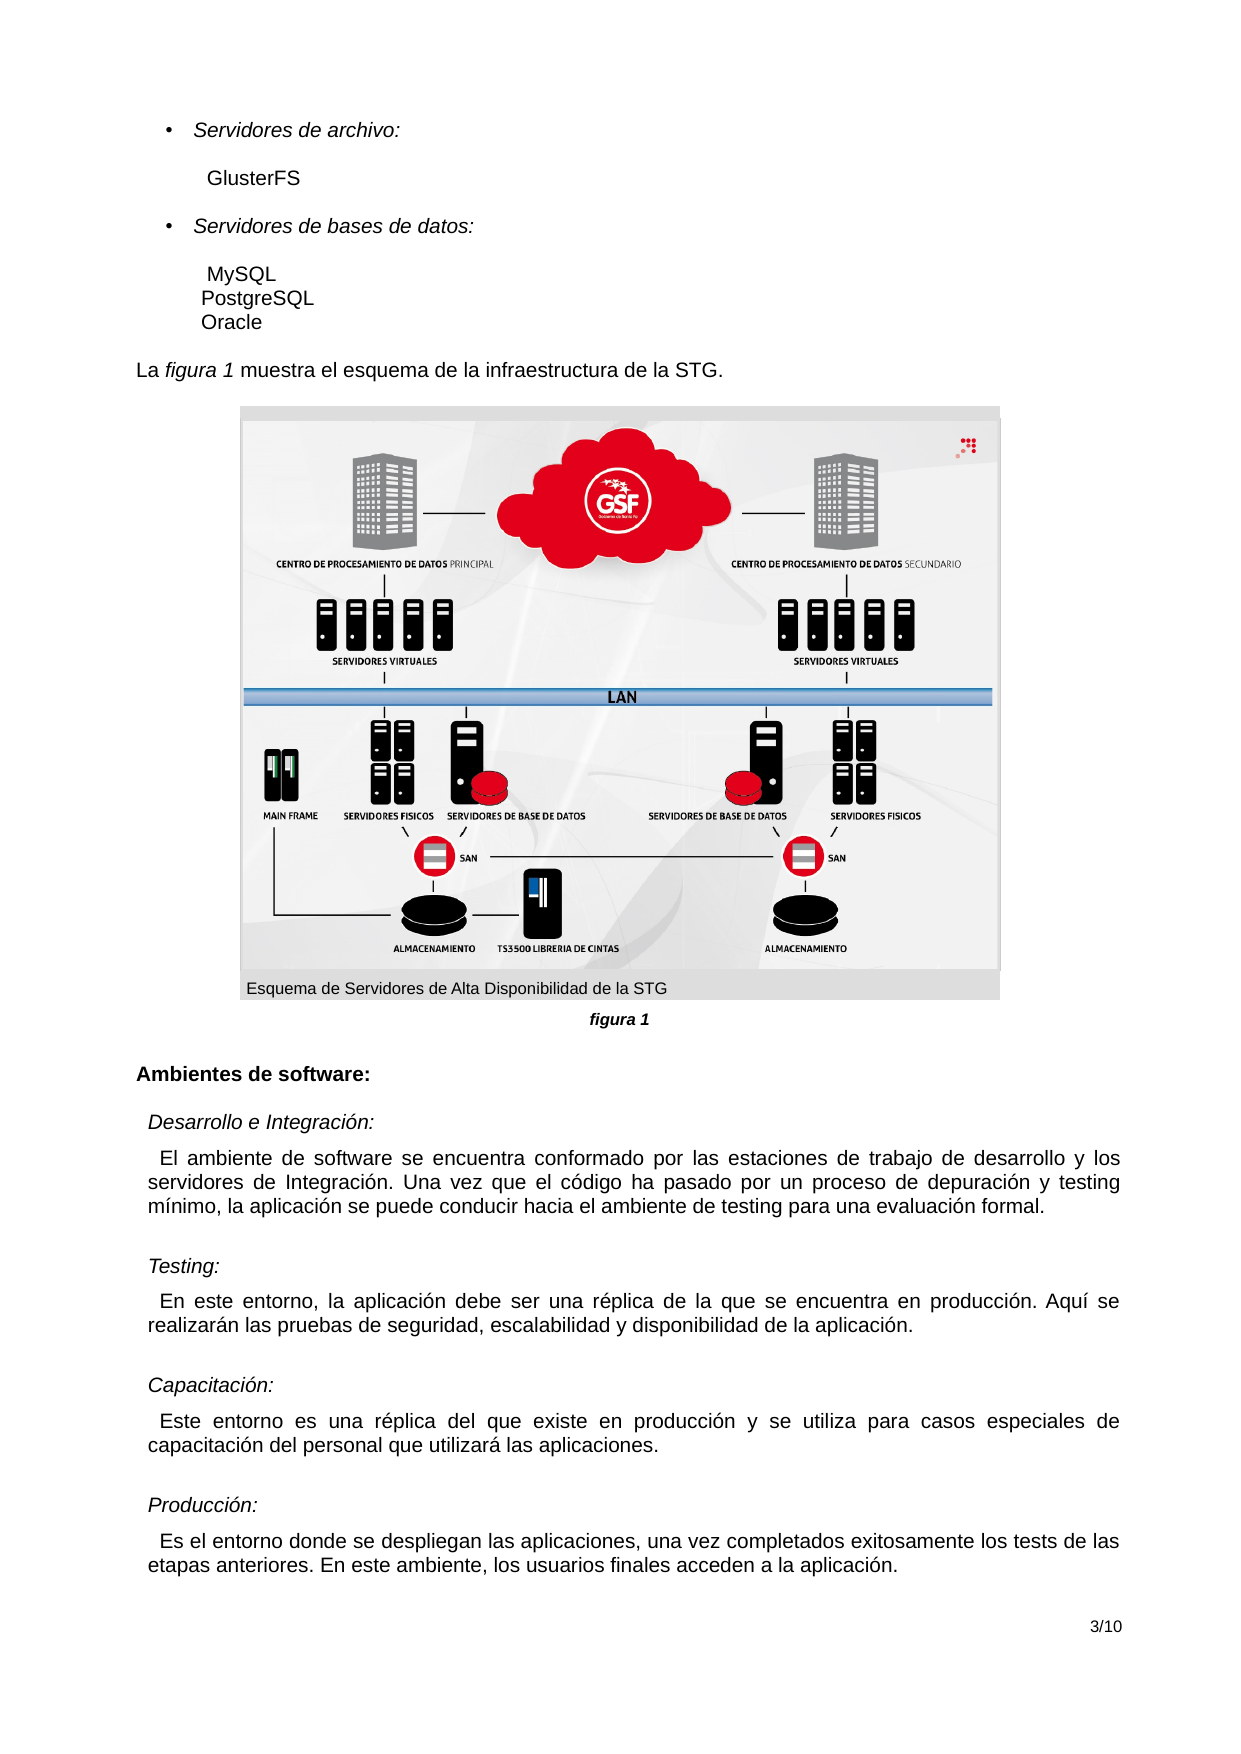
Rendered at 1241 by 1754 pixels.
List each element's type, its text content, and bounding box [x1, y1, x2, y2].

text En este entorno, la aplicación debe ser una réplica de la que se encuentra en producción. Aquí se realizarán las pruebas de seguridad, escalabilidad y disponibilidad de la aplicación. [148, 1289, 1122, 1337]
list Servidores de archivo: [165, 118, 1122, 142]
text La figura 1 muestra el esquema de la infraestructura de la STG. [118, 358, 1122, 382]
text El ambiente de software se encuentra conformado por las estaciones de trabajo de desarrollo y los servidores de Integración. Una vez que el código ha pasado por un proceso de depuración y testing mínimo, la aplicación se puede conducir hacia el ambiente de testing para una evaluación formal. [148, 1146, 1122, 1218]
text Oracle [201, 310, 1122, 334]
text Producción: [136, 1493, 1122, 1517]
text Desarrollo e Integración: [136, 1110, 1122, 1134]
text Es el entorno donde se despliegan las aplicaciones, una vez completados exitosamente los tests de las etapas anteriores. En este ambiente, los usuarios finales acceden a la aplicación. [148, 1528, 1122, 1576]
text Este entorno es una réplica del que existe en producción y se utiliza para casos especiales de capacitación del personal que utilizará las aplicaciones. [148, 1409, 1122, 1457]
text MySQL [207, 262, 1122, 286]
text Testing: [136, 1253, 1122, 1277]
text Capacitación: [136, 1373, 1122, 1397]
text Esquema de Servidores de Alta Disponibilidad de la STG [240, 418, 1000, 1000]
picture [242, 421, 998, 969]
text figura 1 [118, 406, 1122, 1028]
list Servidores de bases de datos: [165, 214, 1122, 238]
text GlusterFS [207, 166, 1122, 190]
text PostgreSQL [201, 286, 1122, 310]
text Ambientes de software: [136, 1062, 1122, 1086]
